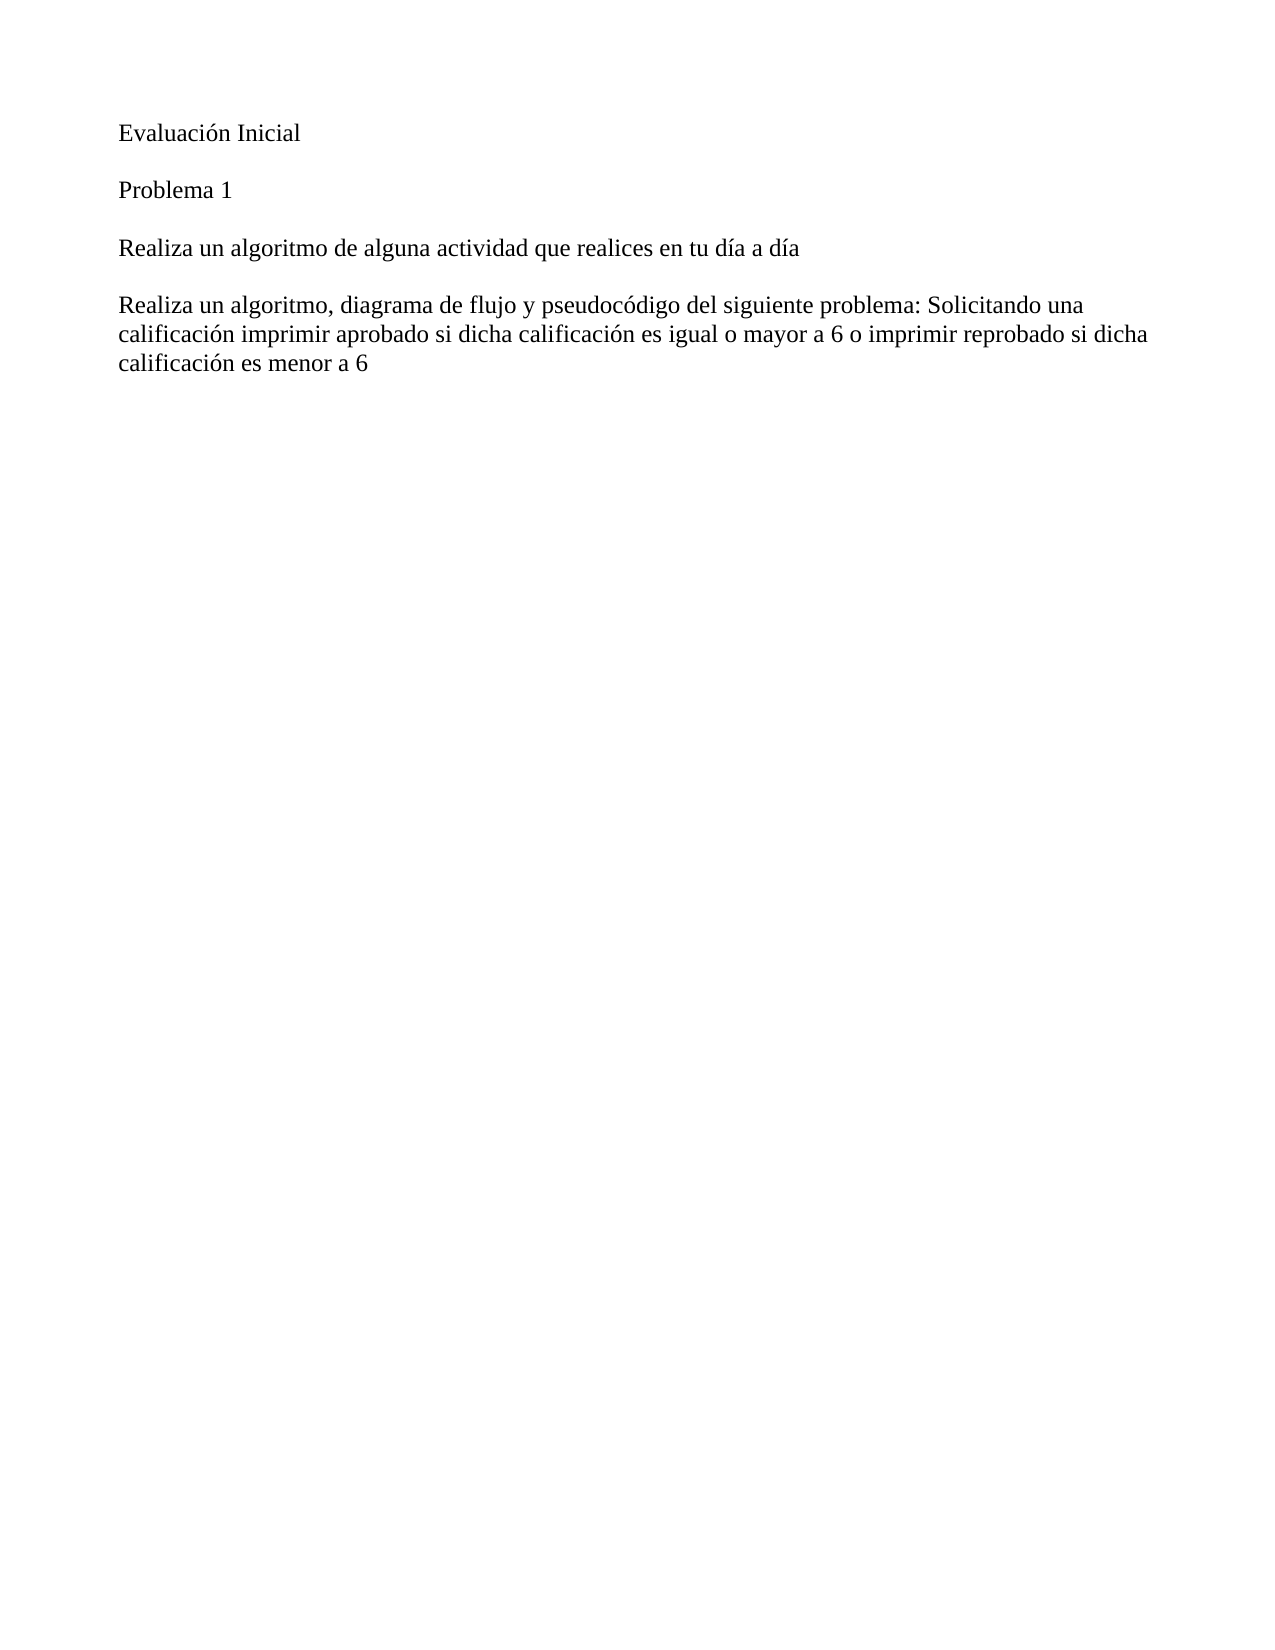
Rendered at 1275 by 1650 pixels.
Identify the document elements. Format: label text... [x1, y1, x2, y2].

text Realiza un algoritmo, diagrama de flujo y pseudocódigo del siguiente problema: Solicitando una calificación imprimir aprobado si dicha calificación es igual o mayor a 6 o imprimir reprobado si dicha calificación es menor a 6 [118, 291, 1157, 377]
text Evaluación Inicial [118, 118, 1157, 147]
text Realiza un algoritmo de alguna actividad que realices en tu día a día [118, 233, 1157, 262]
text Problema 1 [118, 176, 1157, 204]
